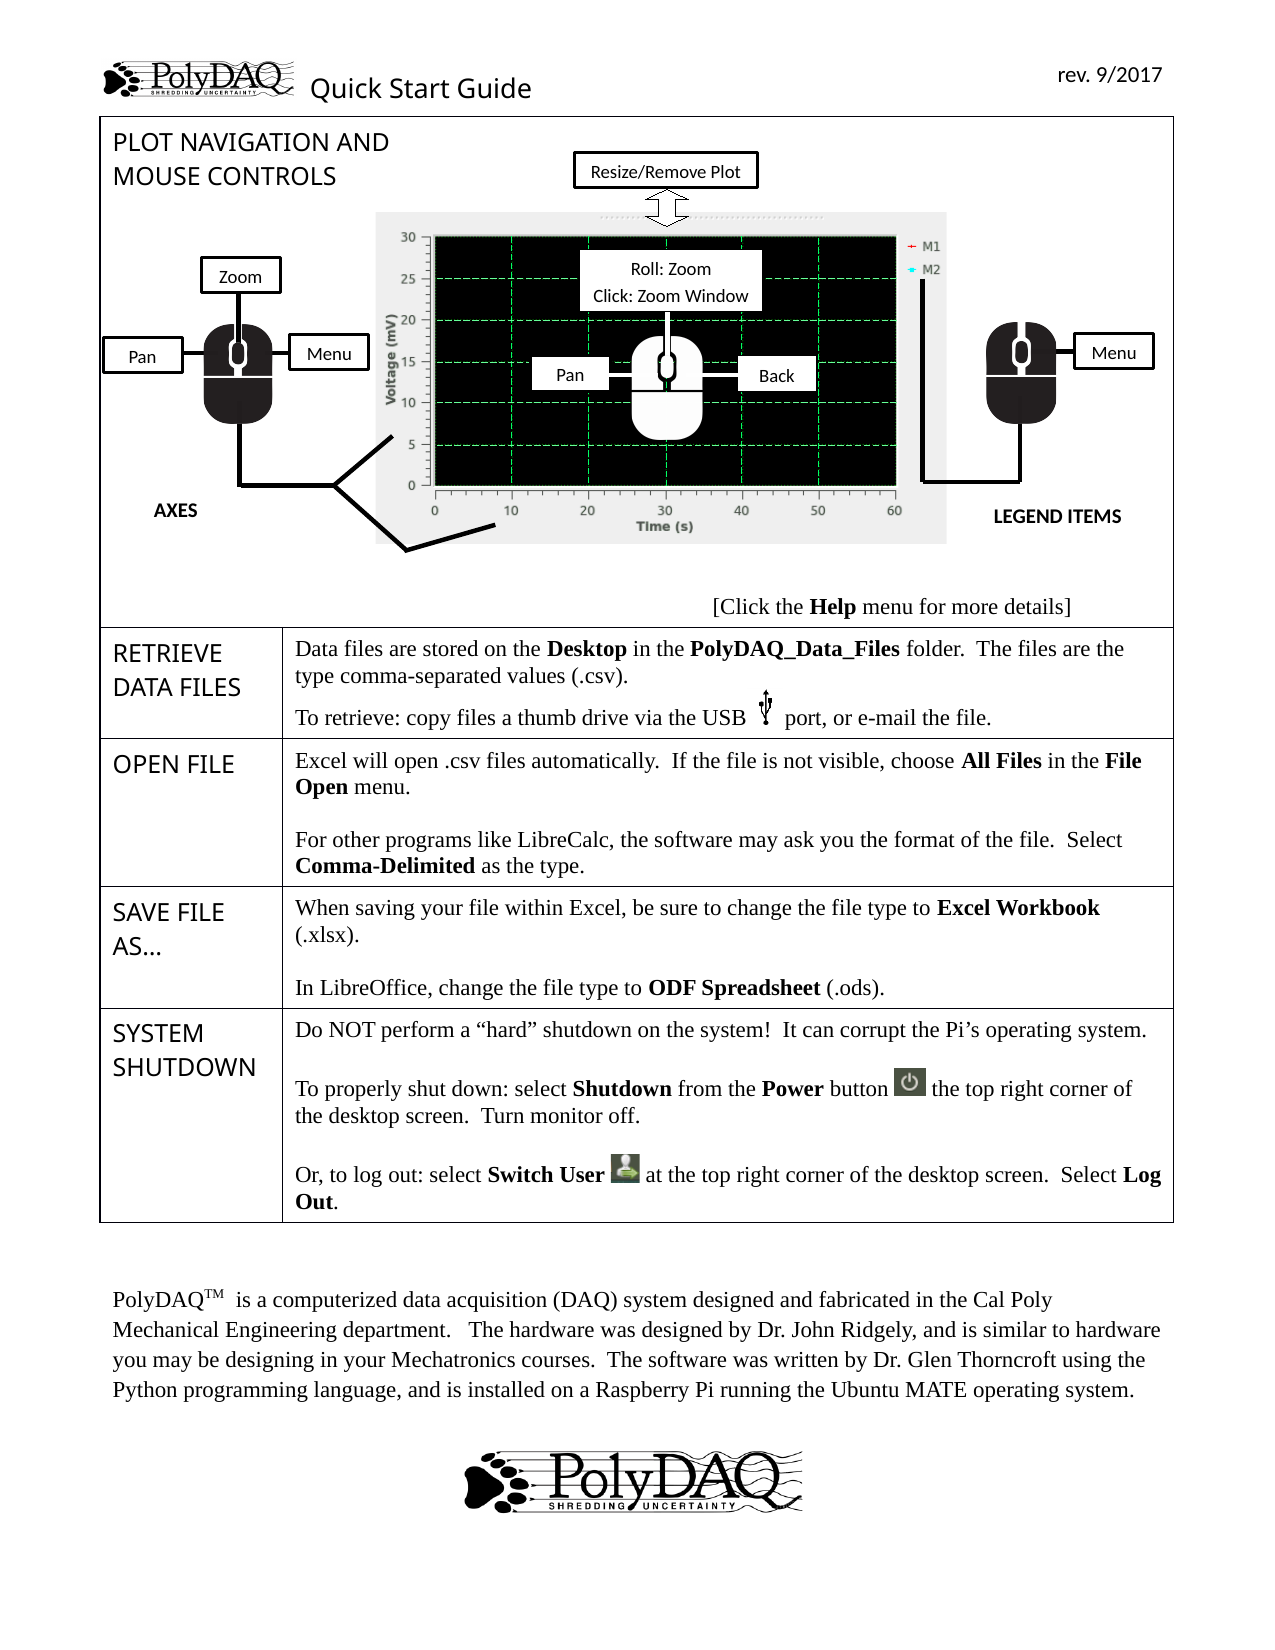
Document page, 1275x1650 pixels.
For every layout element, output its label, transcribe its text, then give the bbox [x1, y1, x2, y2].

picture [375, 336, 947, 544]
text PolyDAQTM is a computerized data acquisition (DAQ) system designed and fabricated in the Cal Poly Mechanical Engineering department. The hardware was designed by Dr. John Ridgely, and is similar to hardware you may be designing in your Mechatronics courses. The software was written by Dr. Glen Thorncroft using the Python programming language, and is installed on a Raspberry Pi running the Ubuntu MATE operating system. [112, 1286, 1162, 1403]
table_cell Excel will open .csv files automatically. If the file is not visible, choose All Files in the File Open menu. For other programs like LibreCalc, the software may ask you the format of the file. Select Comma-Delimited as the type. [283, 739, 1173, 886]
table_cell SAVE FILE AS… [101, 887, 282, 1007]
table_cell Do NOT perform a “hard” shutdown on the system! It can corrupt the Pi’s operating system. To properly shut down: select Shutdown from the Power button the top right corner of the desktop screen. Turn monitor off. Or, to log out: select Switch User at the top right corner of the desktop screen. Select Log Out. [283, 1009, 1173, 1222]
picture [747, 688, 784, 725]
table_cell RETRIEVE DATA FILES [101, 628, 282, 738]
table_cell Data files are stored on the Desktop in the PolyDAQ_Data_Files folder. The files are the type comma-separated values (.csv). To retrieve: copy files a thumb drive via the USBport, or e-mail the file. [283, 628, 1173, 738]
picture [986, 322, 1057, 424]
table_cell When saving your file within Excel, be sure to change the file type to Excel Workbook (.xlsx). In LibreOffice, change the file type to ODF Spreadsheet (.ods). [283, 887, 1173, 1007]
picture [100, 58, 297, 100]
table_cell PLOT NAVIGATION AND MOUSE CONTROLS [Click the Help menu for more details] [101, 117, 1173, 627]
picture [458, 1445, 808, 1519]
picture [203, 324, 273, 424]
picture [375, 527, 394, 544]
table_cell SYSTEM SHUTDOWN [101, 1009, 282, 1222]
table_cell OPEN FILE [101, 739, 282, 886]
picture [925, 419, 947, 480]
